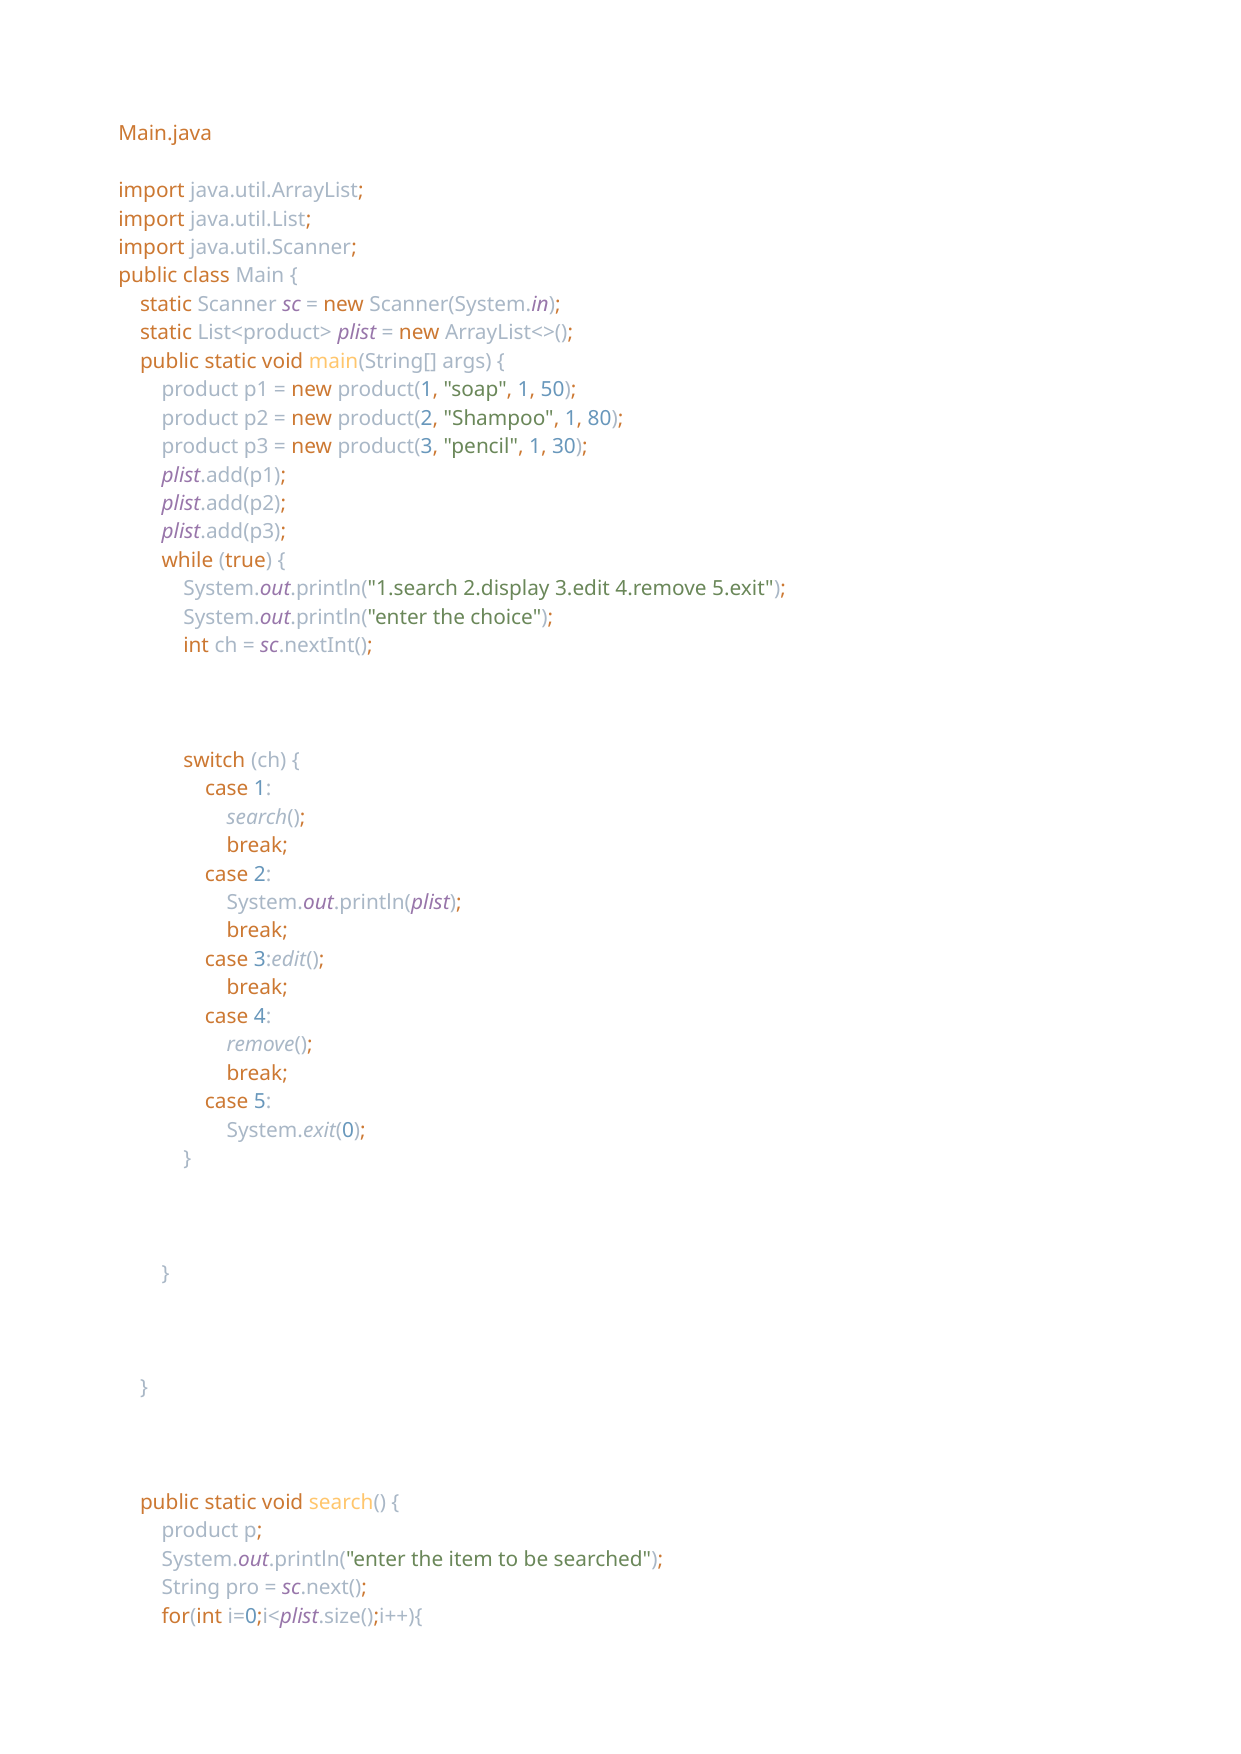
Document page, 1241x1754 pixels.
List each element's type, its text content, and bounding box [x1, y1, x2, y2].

text Main.java [118, 118, 1122, 147]
text import java.util.ArrayList; import java.util.List; import java.util.Scanner; public class Main { static Scanner sc = new Scanner(System.in); static List<product> plist = new ArrayList<>(); public static void main(String[] args) { product p1 = new product(1, "soap", 1, 50); product p2 = new product(2, "Shampoo", 1, 80); product p3 = new product(3, "pencil", 1, 30); plist.add(p1); plist.add(p2); plist.add(p3); while (true) { System.out.println("1.search 2.display 3.edit 4.remove 5.exit"); System.out.println("enter the choice"); int ch = sc.nextInt(); switch (ch) { case 1: search(); break; case 2: System.out.println(plist); break; case 3:edit(); break; case 4: remove(); break; case 5: System.exit(0); } } } public static void search() { product p; System.out.println("enter the item to be searched"); String pro = sc.next(); for(int i=0;i<plist.size();i++){ [118, 175, 1122, 1629]
